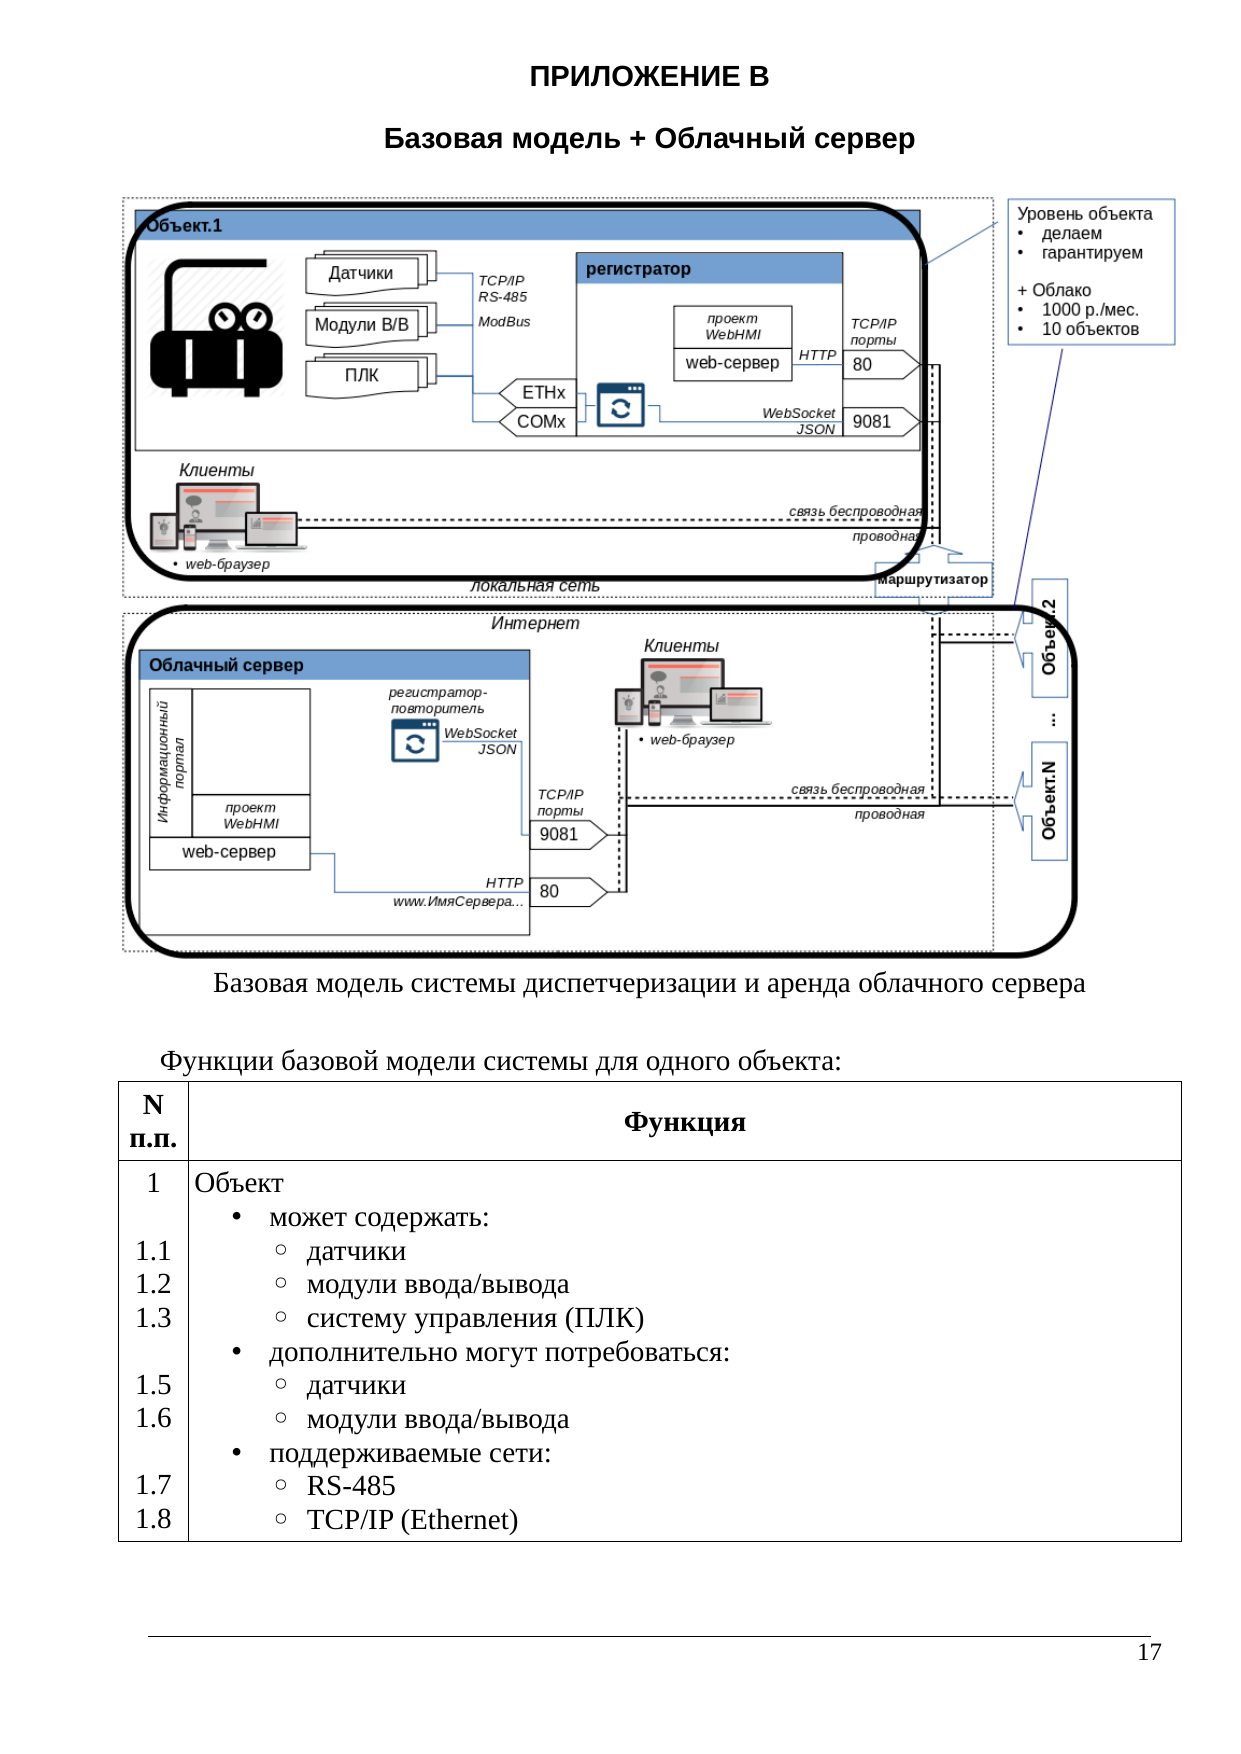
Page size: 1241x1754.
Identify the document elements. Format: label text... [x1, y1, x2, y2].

table_cell Объект может содержать: датчики модули ввода/вывода систему управления (ПЛК) дополнительно могут потребоваться: датчики модули ввода/вывода поддерживаемые сети: RS-485 TCP/IP (Ethernet) [189, 1161, 1181, 1541]
table_header Функция [189, 1082, 1181, 1160]
table_cell 1 1.1 1.2 1.3 1.5 1.6 1.7 1.8 [119, 1161, 188, 1541]
subtitle ПРИЛОЖЕНИЕ В [118, 59, 1181, 93]
table_header N п.п. [119, 1082, 188, 1160]
text Базовая модель системы диспетчеризации и аренда облачного сервера [118, 961, 1181, 999]
subtitle Базовая модель + Облачный сервер [118, 121, 1181, 155]
text Функции базовой модели системы для одного объекта: [118, 1043, 1181, 1076]
picture [118, 196, 1182, 961]
